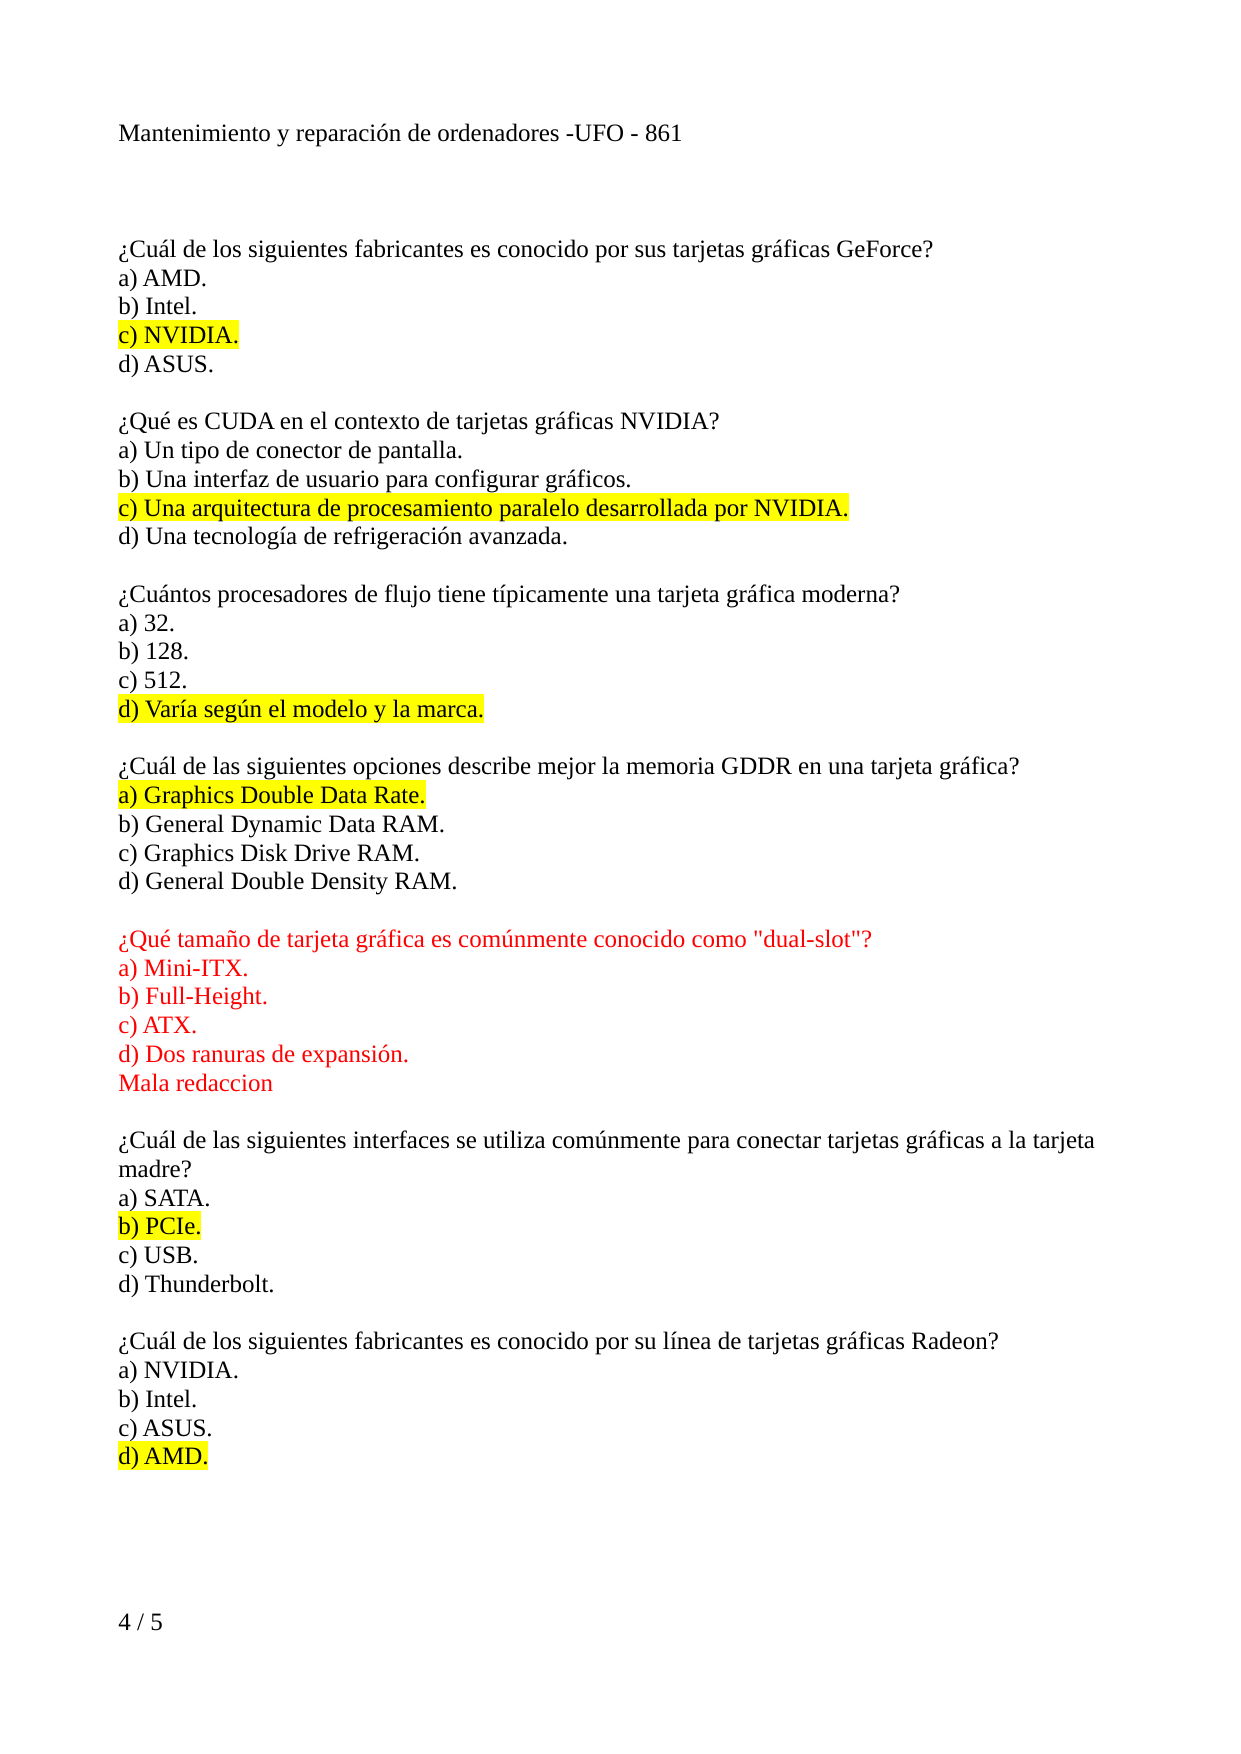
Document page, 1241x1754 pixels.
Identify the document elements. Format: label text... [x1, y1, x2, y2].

text d) Una tecnología de refrigeración avanzada. [118, 521, 1122, 550]
text c) 512. [118, 665, 1122, 694]
text b) Intel. [118, 1384, 1122, 1413]
text b) Intel. [118, 291, 1122, 320]
text b) Full-Height. [118, 981, 1122, 1010]
text a) SATA. [118, 1183, 1122, 1211]
text ¿Qué es CUDA en el contexto de tarjetas gráficas NVIDIA? [118, 406, 1122, 435]
text c) Graphics Disk Drive RAM. [118, 838, 1122, 866]
text ¿Cuál de los siguientes fabricantes es conocido por sus tarjetas gráficas GeForce? [118, 234, 1122, 263]
text d) Thunderbolt. [118, 1269, 1122, 1298]
text a) AMD. [118, 263, 1122, 291]
text a) 32. [118, 608, 1122, 636]
text d) Varía según el modelo y la marca. [118, 694, 1122, 723]
text c) ATX. [118, 1010, 1122, 1039]
text d) ASUS. [118, 349, 1122, 378]
text d) Dos ranuras de expansión. [118, 1039, 1122, 1068]
text c) Una arquitectura de procesamiento paralelo desarrollada por NVIDIA. [118, 493, 1122, 521]
text ¿Cuál de las siguientes interfaces se utiliza comúnmente para conectar tarjetas gráficas a la tarjeta madre? [118, 1125, 1122, 1183]
text ¿Cuál de los siguientes fabricantes es conocido por su línea de tarjetas gráficas Radeon? [118, 1326, 1122, 1355]
text a) Graphics Double Data Rate. [118, 780, 1122, 809]
text a) Un tipo de conector de pantalla. [118, 435, 1122, 464]
text d) General Double Density RAM. [118, 866, 1122, 895]
text b) General Dynamic Data RAM. [118, 809, 1122, 838]
text d) AMD. [118, 1441, 1122, 1470]
text b) PCIe. [118, 1211, 1122, 1240]
text ¿Cuál de las siguientes opciones describe mejor la memoria GDDR en una tarjeta gráfica? [118, 751, 1122, 780]
text ¿Cuántos procesadores de flujo tiene típicamente una tarjeta gráfica moderna? [118, 579, 1122, 608]
text a) Mini-ITX. [118, 953, 1122, 981]
text b) 128. [118, 636, 1122, 665]
text c) USB. [118, 1240, 1122, 1269]
text c) ASUS. [118, 1413, 1122, 1441]
text b) Una interfaz de usuario para configurar gráficos. [118, 464, 1122, 493]
text a) NVIDIA. [118, 1355, 1122, 1384]
text Mala redaccion [118, 1068, 1122, 1096]
text c) NVIDIA. [118, 320, 1122, 349]
text ¿Qué tamaño de tarjeta gráfica es comúnmente conocido como "dual-slot"? [118, 924, 1122, 953]
